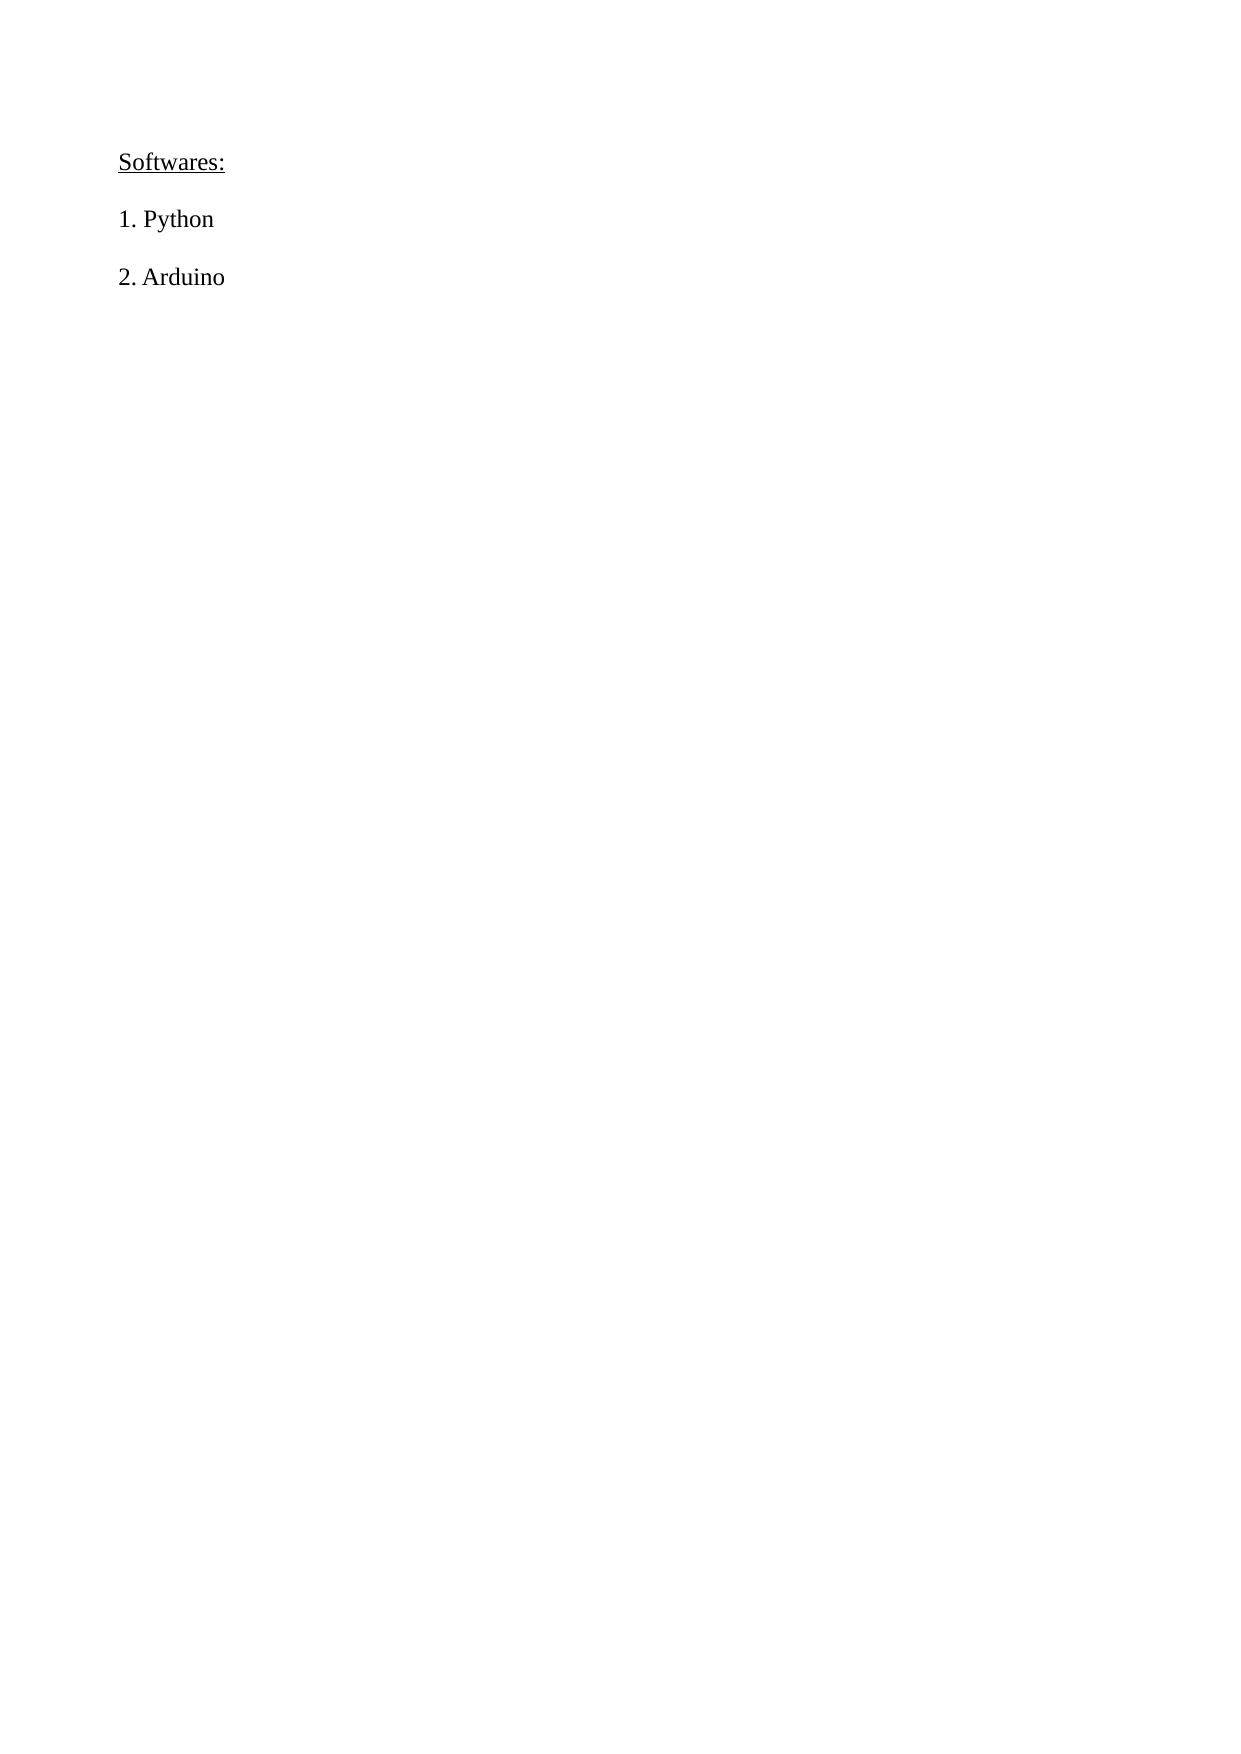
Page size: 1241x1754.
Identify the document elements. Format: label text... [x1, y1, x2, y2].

text 2. Arduino [118, 262, 1122, 291]
text Softwares: [118, 147, 1122, 176]
text 1. Python [118, 204, 1122, 233]
